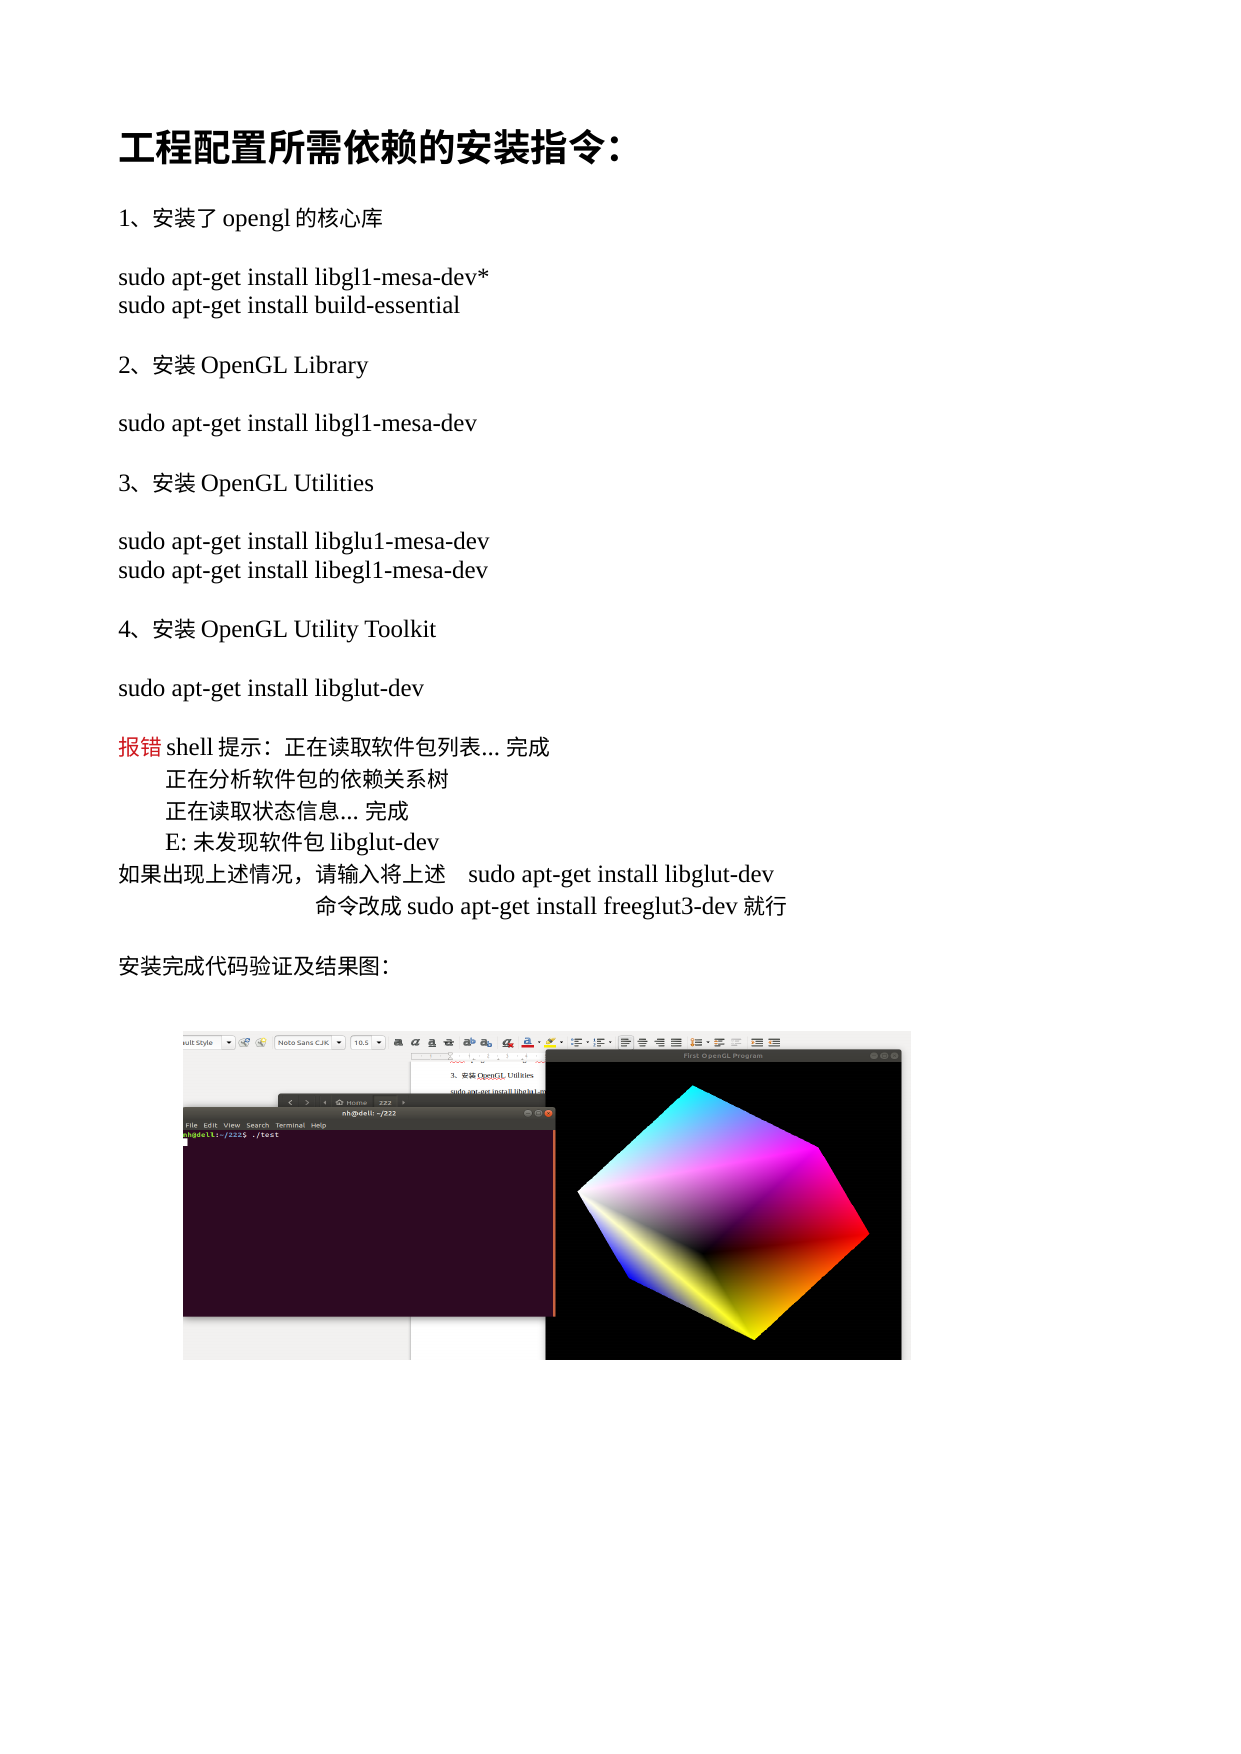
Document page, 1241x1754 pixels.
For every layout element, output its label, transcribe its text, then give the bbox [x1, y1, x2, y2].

text 正在读取状态信息... 完成 [118, 794, 1122, 825]
text sudo apt-get install build-essential [118, 290, 1122, 319]
text 3、安装OpenGL Utilities [118, 466, 1122, 497]
text 安装完成代码验证及结果图： [118, 949, 1122, 981]
text 4、安装OpenGL Utility Toolkit [118, 612, 1122, 644]
text 工程配置所需依赖的安装指令： [118, 118, 1122, 172]
text sudo apt-get install libgl1-mesa-dev [118, 408, 1122, 437]
text sudo apt-get install libegl1-mesa-dev [118, 555, 1122, 584]
text sudo apt-get install libglu1-mesa-dev [118, 526, 1122, 555]
picture [183, 1031, 911, 1360]
text sudo apt-get install libglut-dev [118, 673, 1122, 702]
text 报错shell提示：正在读取软件包列表... 完成 [118, 730, 1122, 762]
text 如果出现上述情况，请输入将上述 sudo apt-get install libglut-dev [118, 857, 1122, 889]
text sudo apt-get install libgl1-mesa-dev* [118, 262, 1122, 290]
text 2、安装OpenGL Library [118, 348, 1122, 379]
text 命令改成sudo apt-get install freeglut3-dev就行 [118, 889, 1122, 920]
text 1、安装了opengl的核心库 [118, 201, 1122, 233]
text 正在分析软件包的依赖关系树 [118, 762, 1122, 794]
text E: 未发现软件包 libglut-dev [118, 825, 1122, 857]
